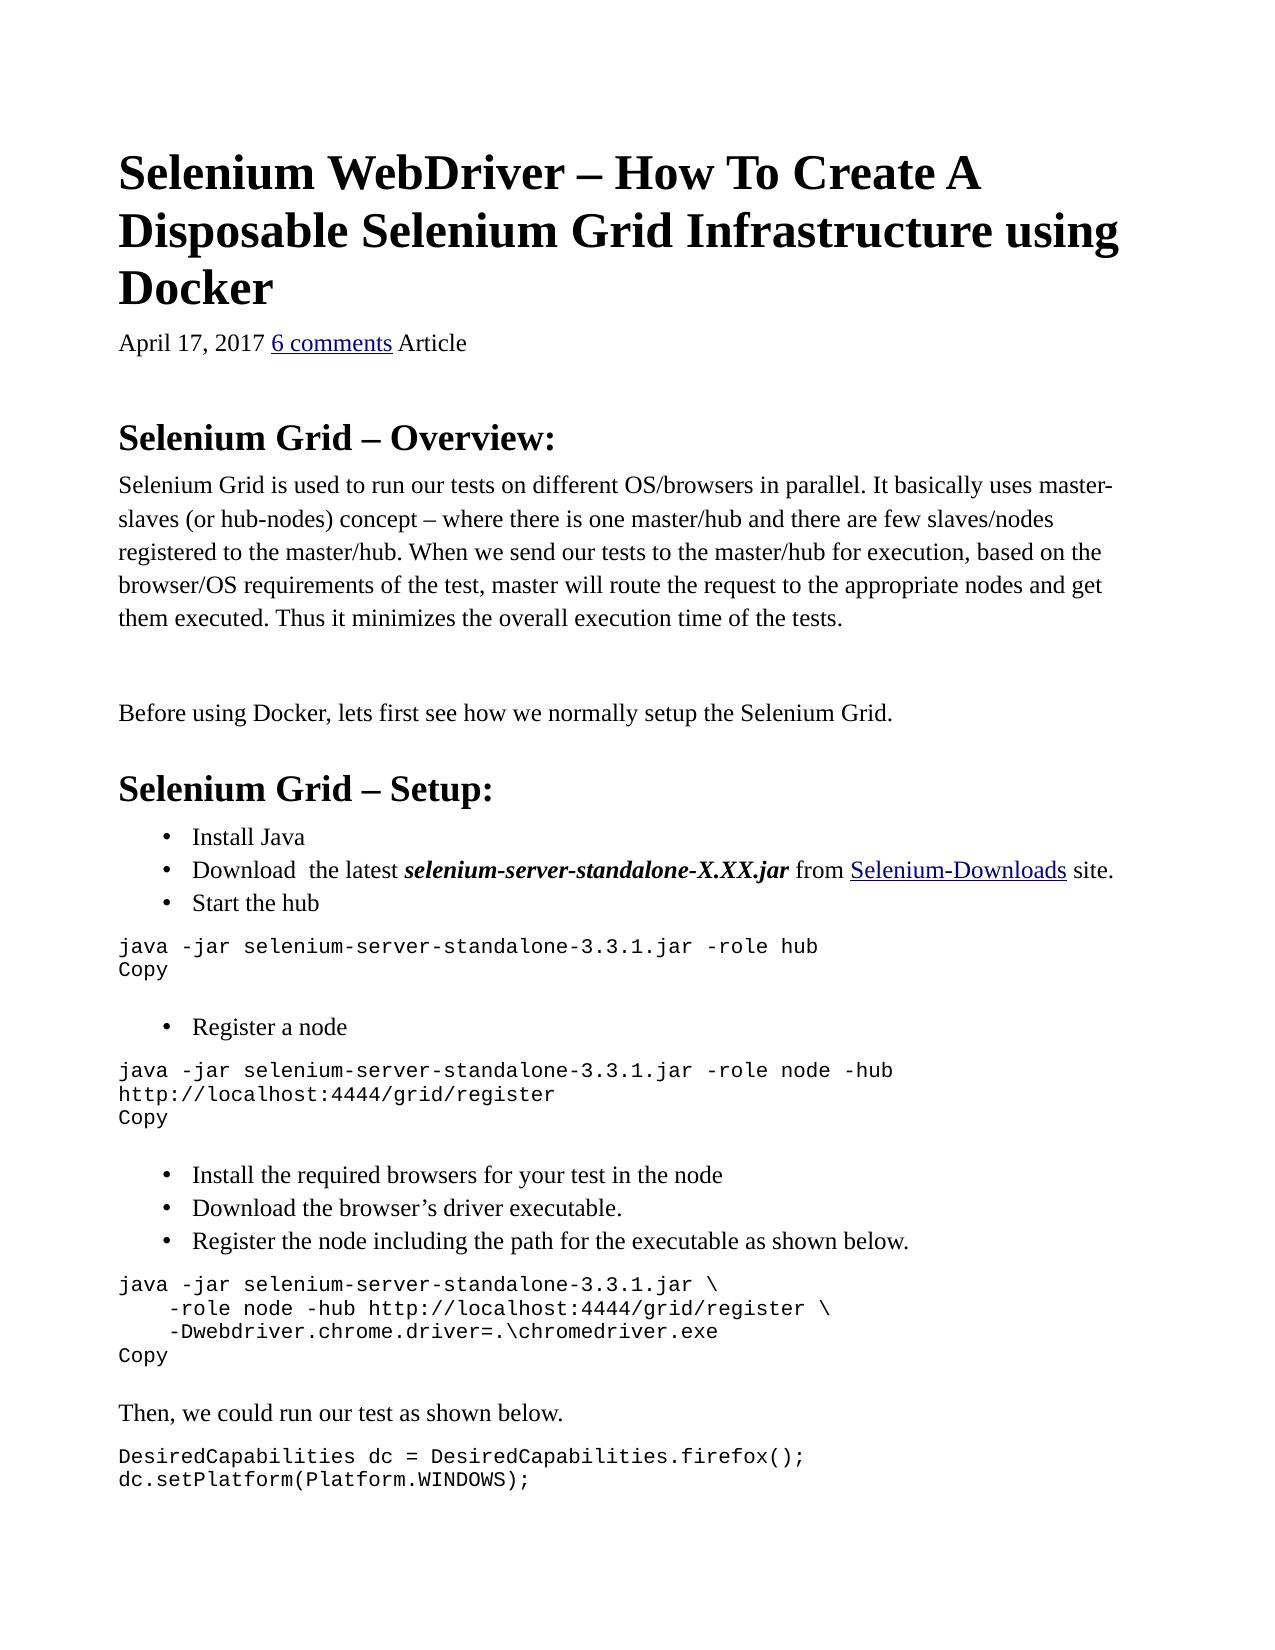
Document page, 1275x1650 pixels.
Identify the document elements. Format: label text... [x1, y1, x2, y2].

text Copy [118, 959, 1157, 983]
list Install the required browsers for your test in the node [162, 1160, 1157, 1189]
list Start the hub [162, 888, 1157, 917]
subtitle Selenium WebDriver – How To Create A Disposable Selenium Grid Infrastructure using Docker [118, 143, 1157, 316]
text Copy [118, 1345, 1157, 1369]
list Install Java [162, 822, 1157, 851]
text Selenium Grid is used to run our tests on different OS/browsers in parallel. It basically uses master-slaves (or hub-nodes) concept – where there is one master/hub and there are few slaves/nodes registered to the master/hub. When we send our tests to the master/hub for execution, based on the browser/OS requirements of the test, master will route the request to the appropriate nodes and get them executed. Thus it minimizes the overall execution time of the tests. [118, 471, 1157, 631]
text Then, we could run our test as shown below. [118, 1398, 1157, 1427]
text -role node -hub http://localhost:4444/grid/register \ [118, 1298, 1157, 1321]
text Copy [118, 1107, 1157, 1131]
text -Dwebdriver.chrome.driver=.\chromedriver.exe [118, 1321, 1157, 1345]
subtitle Selenium Grid – Overview: [118, 415, 1157, 458]
list Register a node [162, 1012, 1157, 1041]
text April 17, 2017 6 comments Article [118, 328, 1157, 357]
list Register the node including the path for the executable as shown below. [162, 1226, 1157, 1255]
text Before using Docker, lets first see how we normally setup the Selenium Grid. [118, 698, 1157, 727]
list Download the latest selenium-server-standalone-X.XX.jar from Selenium-Downloads site. [162, 855, 1157, 884]
text java -jar selenium-server-standalone-3.3.1.jar -role node -hub http://localhost:4444/grid/register [118, 1060, 1157, 1107]
text java -jar selenium-server-standalone-3.3.1.jar \ [118, 1274, 1157, 1298]
subtitle Selenium Grid – Setup: [118, 766, 1157, 809]
text dc.setPlatform(Platform.WINDOWS); [118, 1469, 1157, 1493]
text DesiredCapabilities dc = DesiredCapabilities.firefox(); [118, 1446, 1157, 1469]
text java -jar selenium-server-standalone-3.3.1.jar -role hub [118, 936, 1157, 959]
list Download the browser’s driver executable. [162, 1193, 1157, 1222]
